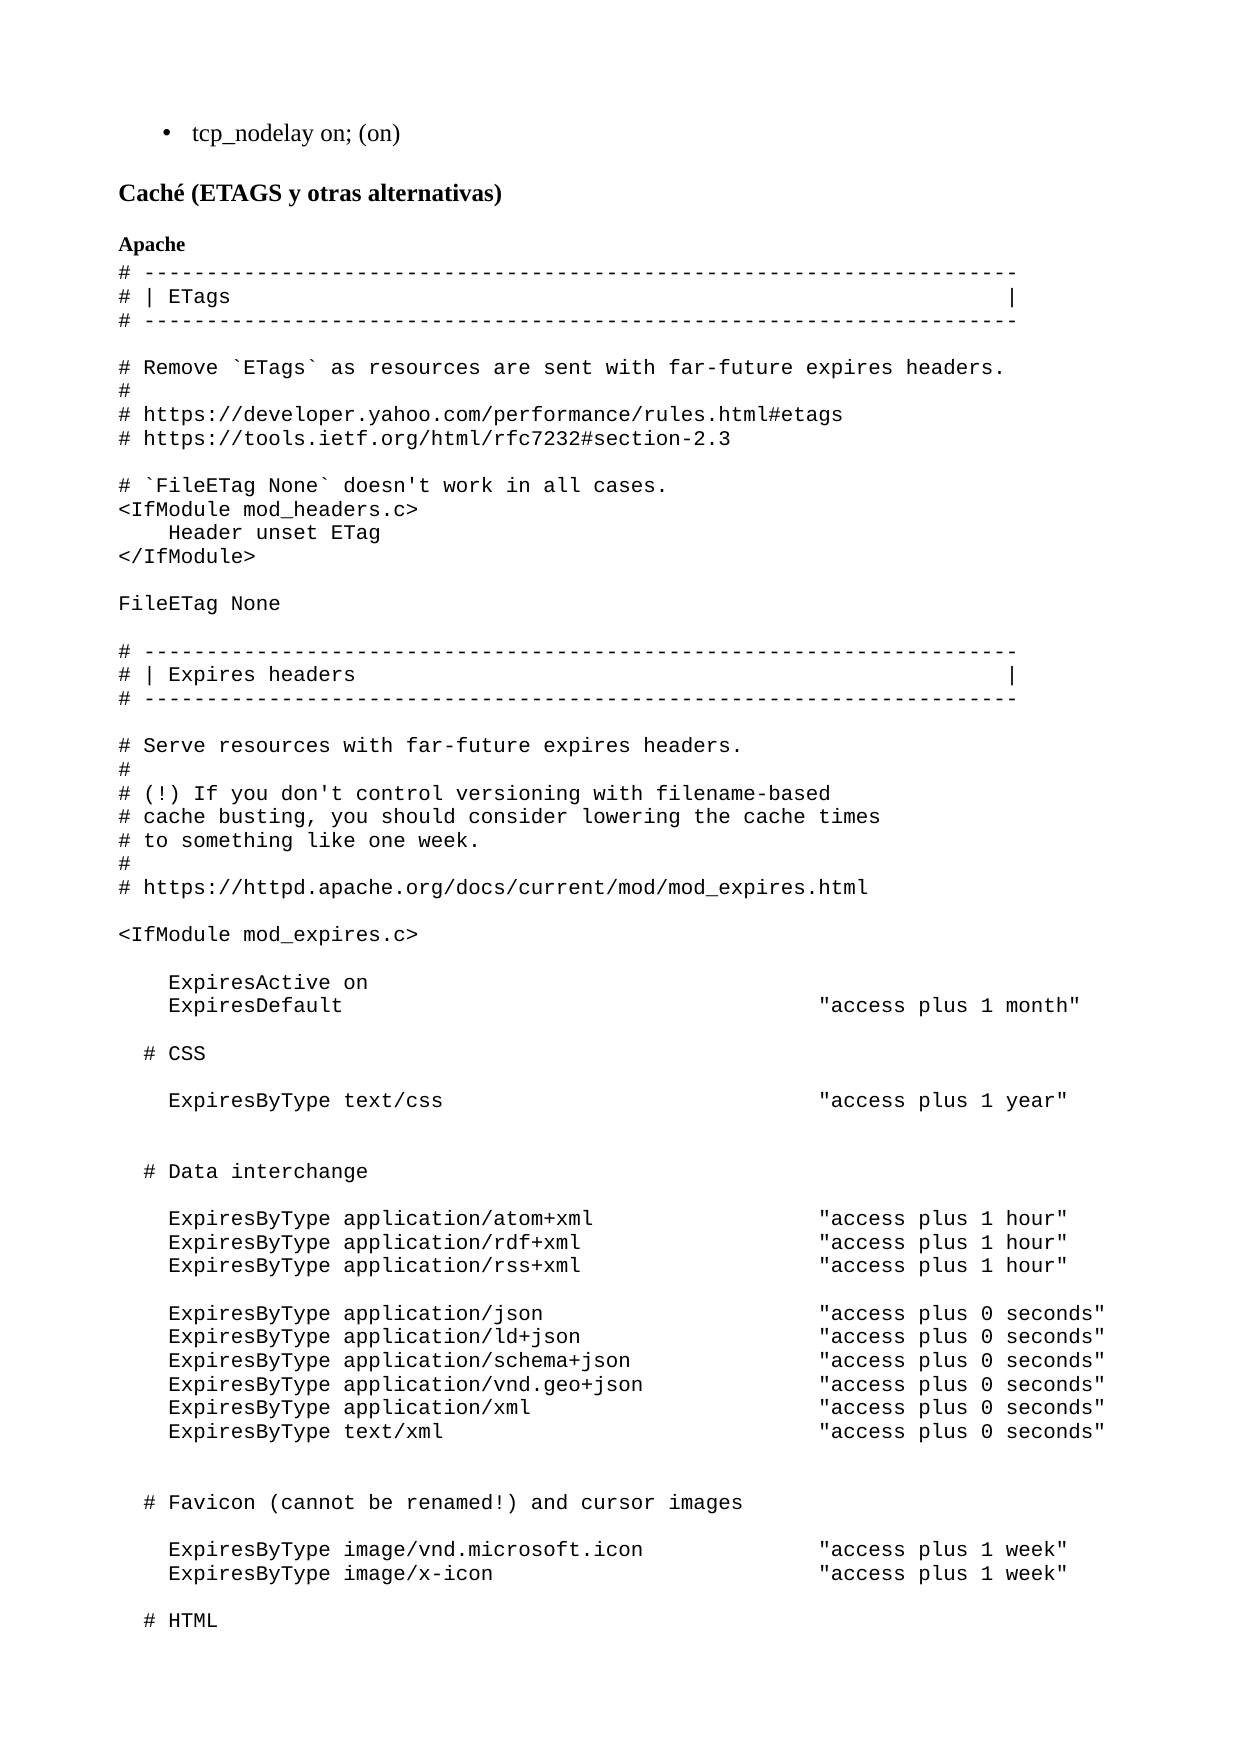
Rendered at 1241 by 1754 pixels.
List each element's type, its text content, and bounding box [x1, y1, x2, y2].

text # cache busting, you should consider lowering the cache times [118, 806, 1122, 830]
text # Remove `ETags` as resources are sent with far-future expires headers. [118, 357, 1122, 381]
text # | ETags | [118, 286, 1122, 309]
text # | Expires headers | [118, 664, 1122, 688]
subtitle Apache [118, 232, 1122, 256]
subtitle Caché (ETAGS y otras alternativas) [118, 178, 1122, 207]
text ExpiresByType application/atom+xml "access plus 1 hour" [118, 1208, 1122, 1232]
text <IfModule mod_expires.c> [118, 924, 1122, 948]
text # ---------------------------------------------------------------------- [118, 309, 1122, 333]
text # https://tools.ietf.org/html/rfc7232#section-2.3 [118, 428, 1122, 451]
text # (!) If you don't control versioning with filename-based [118, 782, 1122, 806]
text # [118, 853, 1122, 877]
text ExpiresByType image/vnd.microsoft.icon "access plus 1 week" [118, 1539, 1122, 1563]
text # [118, 759, 1122, 782]
text ExpiresDefault "access plus 1 month" [118, 995, 1122, 1019]
text # [118, 381, 1122, 404]
text ExpiresByType application/xml "access plus 0 seconds" [118, 1397, 1122, 1421]
text # to something like one week. [118, 830, 1122, 853]
list tcp_nodelay on; (on) [162, 118, 1122, 147]
text # ---------------------------------------------------------------------- [118, 641, 1122, 664]
text </IfModule> [118, 546, 1122, 570]
text Header unset ETag [118, 522, 1122, 546]
text # ---------------------------------------------------------------------- [118, 262, 1122, 286]
text ExpiresByType application/schema+json "access plus 0 seconds" [118, 1350, 1122, 1374]
text ExpiresByType application/ld+json "access plus 0 seconds" [118, 1326, 1122, 1350]
text # Favicon (cannot be renamed!) and cursor images [118, 1492, 1122, 1516]
text FileETag None [118, 593, 1122, 617]
text <IfModule mod_headers.c> [118, 499, 1122, 522]
text ExpiresActive on [118, 972, 1122, 995]
text # `FileETag None` doesn't work in all cases. [118, 475, 1122, 499]
text ExpiresByType application/rss+xml "access plus 1 hour" [118, 1255, 1122, 1279]
text ExpiresByType application/rdf+xml "access plus 1 hour" [118, 1232, 1122, 1255]
text ExpiresByType image/x-icon "access plus 1 week" [118, 1563, 1122, 1586]
text # Data interchange [118, 1161, 1122, 1184]
text # ---------------------------------------------------------------------- [118, 688, 1122, 712]
text # HTML [118, 1610, 1122, 1634]
text # Serve resources with far-future expires headers. [118, 735, 1122, 759]
text # CSS [118, 1043, 1122, 1066]
text ExpiresByType text/xml "access plus 0 seconds" [118, 1421, 1122, 1444]
text ExpiresByType text/css "access plus 1 year" [118, 1090, 1122, 1113]
text ExpiresByType application/json "access plus 0 seconds" [118, 1303, 1122, 1326]
text ExpiresByType application/vnd.geo+json "access plus 0 seconds" [118, 1374, 1122, 1397]
text # https://httpd.apache.org/docs/current/mod/mod_expires.html [118, 877, 1122, 901]
text # https://developer.yahoo.com/performance/rules.html#etags [118, 404, 1122, 428]
